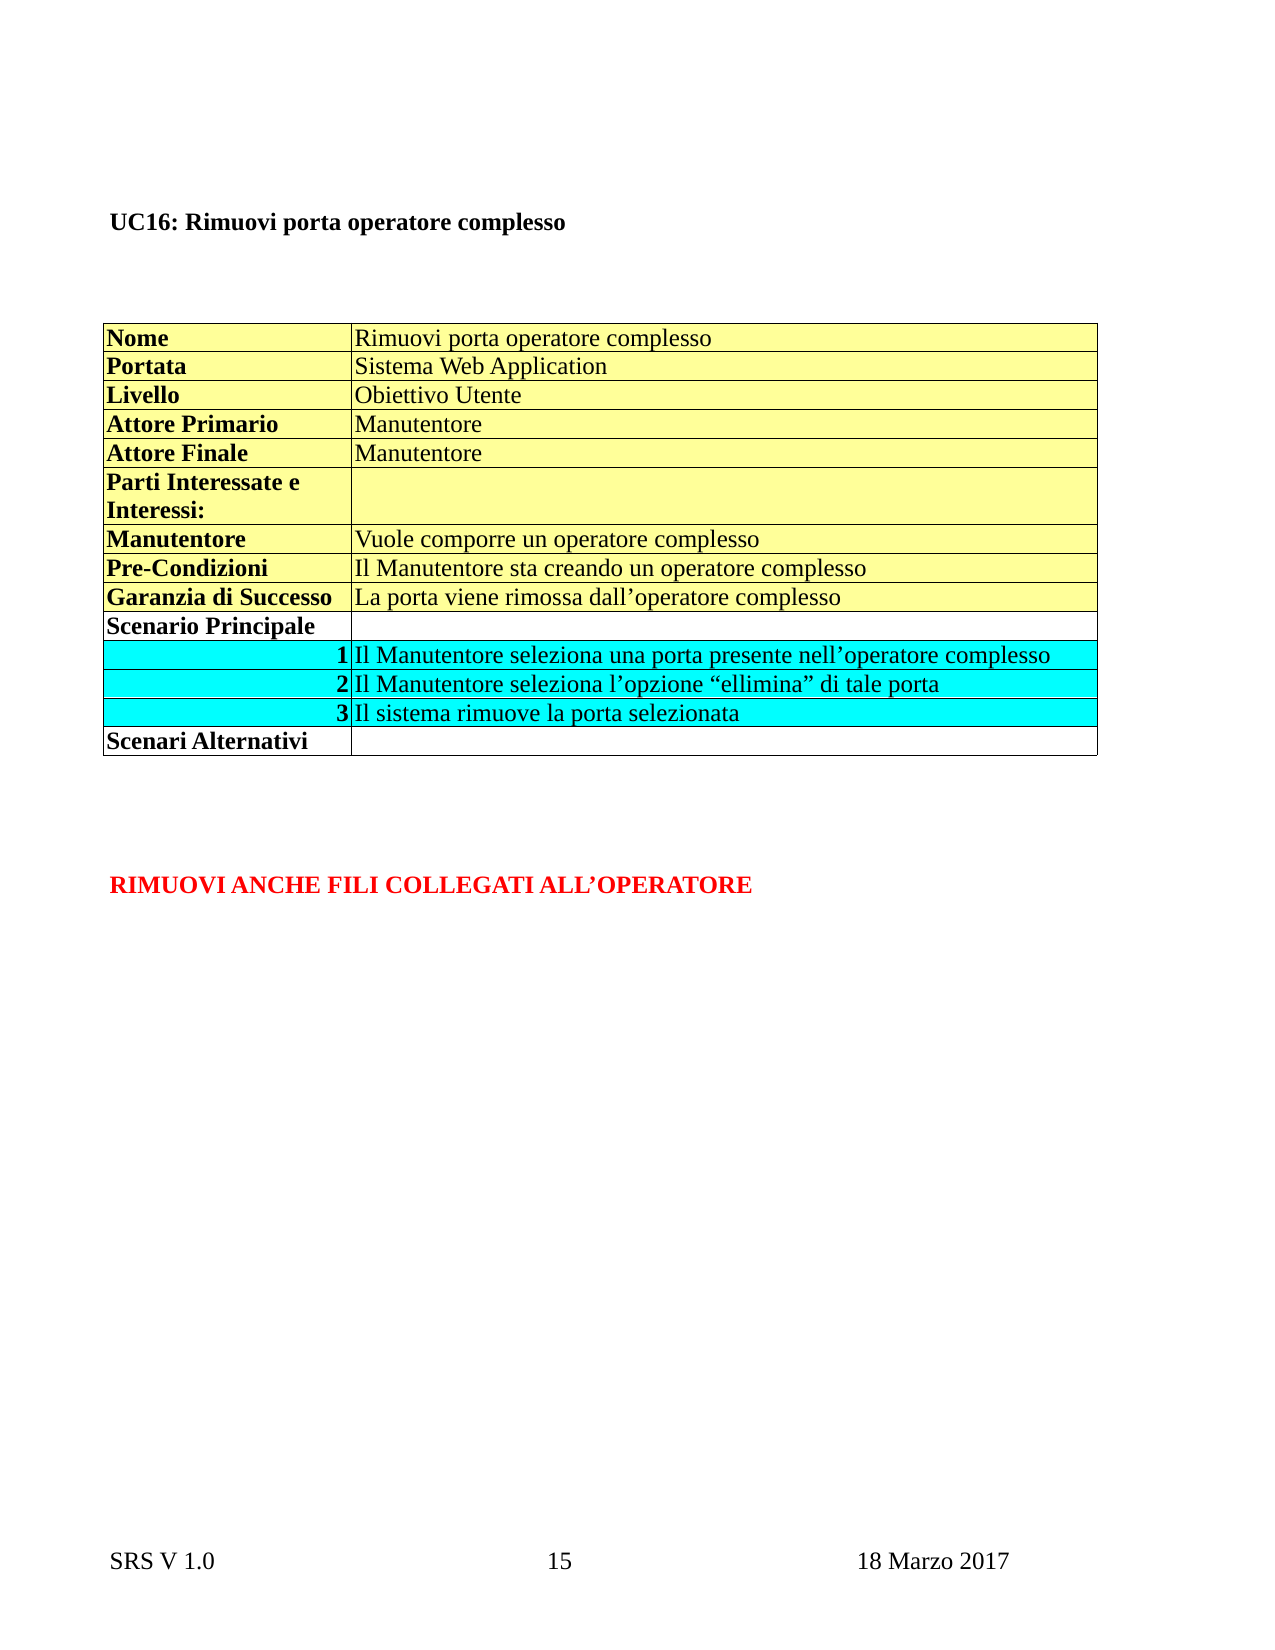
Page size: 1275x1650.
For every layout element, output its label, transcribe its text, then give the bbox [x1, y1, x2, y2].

table_cell Portata [104, 352, 351, 380]
table_cell 1 [104, 641, 351, 669]
table_cell Il sistema rimuove la porta selezionata [352, 699, 1097, 726]
table_cell Manutentore [104, 525, 351, 553]
table_header Rimuovi porta operatore complesso [352, 324, 1097, 351]
table_cell [352, 468, 1097, 524]
table_header Nome [104, 324, 351, 351]
table_cell Pre-Condizioni [104, 554, 351, 582]
table_cell Il Manutentore seleziona una porta presente nell’operatore complesso [352, 641, 1097, 669]
table_cell Manutentore [352, 439, 1097, 467]
table_cell Attore Primario [104, 410, 351, 438]
table_cell Scenari Alternativi [104, 727, 351, 755]
table_cell Obiettivo Utente [352, 381, 1097, 409]
table_cell [352, 612, 1097, 640]
text RIMUOVI ANCHE FILI COLLEGATI ALL’OPERATORE [109, 870, 1162, 899]
table_cell 3 [104, 699, 351, 726]
table_cell Scenario Principale [104, 612, 351, 640]
table_cell Sistema Web Application [352, 352, 1097, 380]
table_cell Il Manutentore seleziona l’opzione “ellimina” di tale porta [352, 670, 1097, 697]
table_cell Parti Interessate e Interessi: [104, 468, 351, 524]
table_cell Vuole comporre un operatore complesso [352, 525, 1097, 553]
table_cell Livello [104, 381, 351, 409]
table_cell Il Manutentore sta creando un operatore complesso [352, 554, 1097, 582]
table_cell 2 [104, 670, 351, 697]
table_cell Manutentore [352, 410, 1097, 438]
table_cell Garanzia di Successo [104, 583, 351, 611]
table_cell Attore Finale [104, 439, 351, 467]
table_cell [352, 727, 1097, 755]
text UC16: Rimuovi porta operatore complesso [109, 207, 1162, 236]
